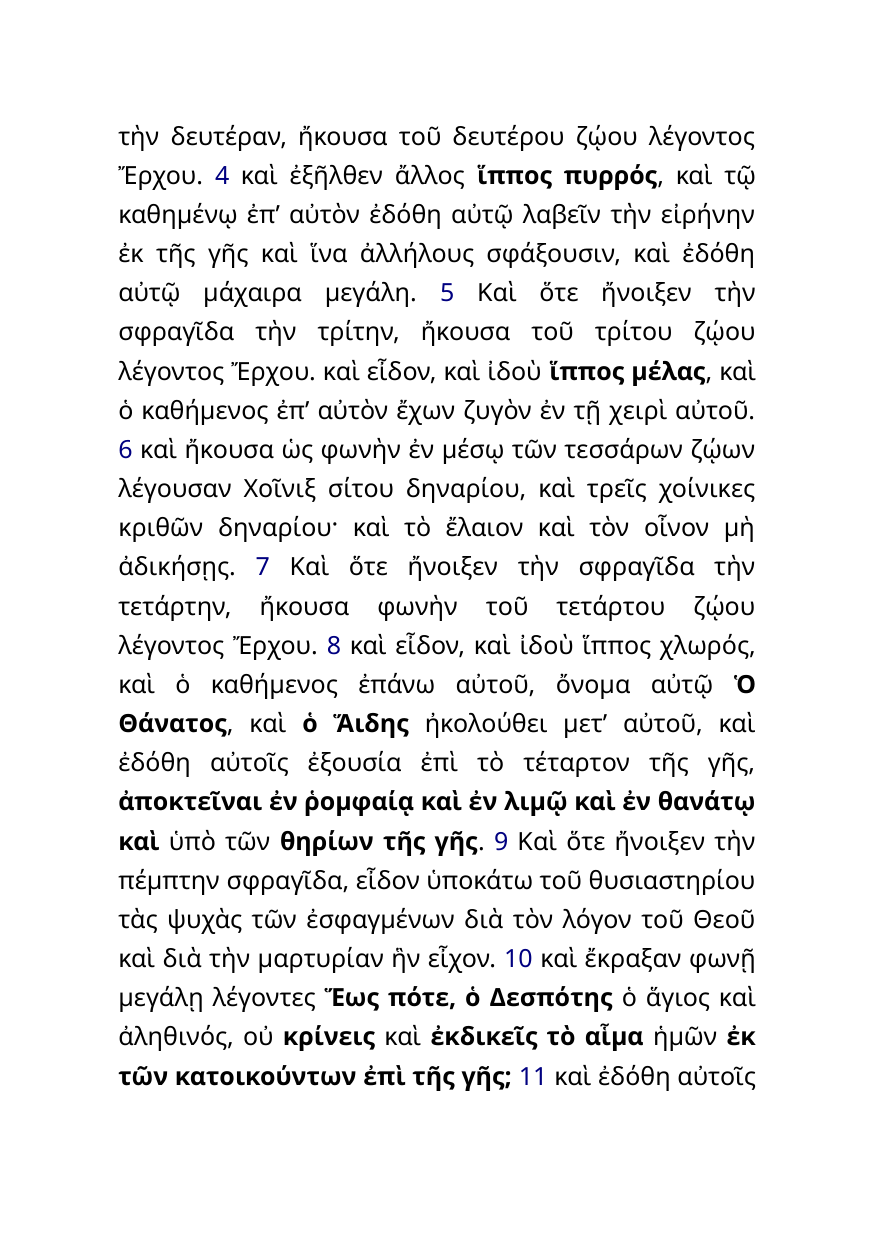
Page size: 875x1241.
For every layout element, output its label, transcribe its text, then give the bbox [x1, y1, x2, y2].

text τὴν δευτέραν, ἤκουσα τοῦ δευτέρου ζῴου λέγοντος Ἔρχου. 4 καὶ ἐξῆλθεν ἄλλος ἵππος πυρρός, καὶ τῷ καθημένῳ ἐπ’ αὐτὸν ἐδόθη αὐτῷ λαβεῖν τὴν εἰρήνην ἐκ τῆς γῆς καὶ ἵνα ἀλλήλους σφάξουσιν, καὶ ἐδόθη αὐτῷ μάχαιρα μεγάλη. 5 Καὶ ὅτε ἤνοιξεν τὴν σφραγῖδα τὴν τρίτην, ἤκουσα τοῦ τρίτου ζῴου λέγοντος Ἔρχου. καὶ εἶδον, καὶ ἰδοὺ ἵππος μέλας, καὶ ὁ καθήμενος ἐπ’ αὐτὸν ἔχων ζυγὸν ἐν τῇ χειρὶ αὐτοῦ. 6 καὶ ἤκουσα ὡς φωνὴν ἐν μέσῳ τῶν τεσσάρων ζῴων λέγουσαν Χοῖνιξ σίτου δηναρίου, καὶ τρεῖς χοίνικες κριθῶν δηναρίου· καὶ τὸ ἔλαιον καὶ τὸν οἶνον μὴ ἀδικήσῃς. 7 Καὶ ὅτε ἤνοιξεν τὴν σφραγῖδα τὴν τετάρτην, ἤκουσα φωνὴν τοῦ τετάρτου ζῴου λέγοντος Ἔρχου. 8 καὶ εἶδον, καὶ ἰδοὺ ἵππος χλωρός, καὶ ὁ καθήμενος ἐπάνω αὐτοῦ, ὄνομα αὐτῷ Ὁ Θάνατος, καὶ ὁ Ἅιδης ἠκολούθει μετ’ αὐτοῦ, καὶ ἐδόθη αὐτοῖς ἐξουσία ἐπὶ τὸ τέταρτον τῆς γῆς, ἀποκτεῖναι ἐν ῥομφαίᾳ καὶ ἐν λιμῷ καὶ ἐν θανάτῳ καὶ ὑπὸ τῶν θηρίων τῆς γῆς. 9 Καὶ ὅτε ἤνοιξεν τὴν πέμπτην σφραγῖδα, εἶδον ὑποκάτω τοῦ θυσιαστηρίου τὰς ψυχὰς τῶν ἐσφαγμένων διὰ τὸν λόγον τοῦ Θεοῦ καὶ διὰ τὴν μαρτυρίαν ἣν εἶχον. 10 καὶ ἔκραξαν φωνῇ μεγάλῃ λέγοντες Ἕως πότε, ὁ Δεσπότης ὁ ἅγιος καὶ ἀληθινός, οὐ κρίνεις καὶ ἐκδικεῖς τὸ αἷμα ἡμῶν ἐκ τῶν κατοικούντων ἐπὶ τῆς γῆς; 11 καὶ ἐδόθη αὐτοῖς [118, 118, 756, 1092]
